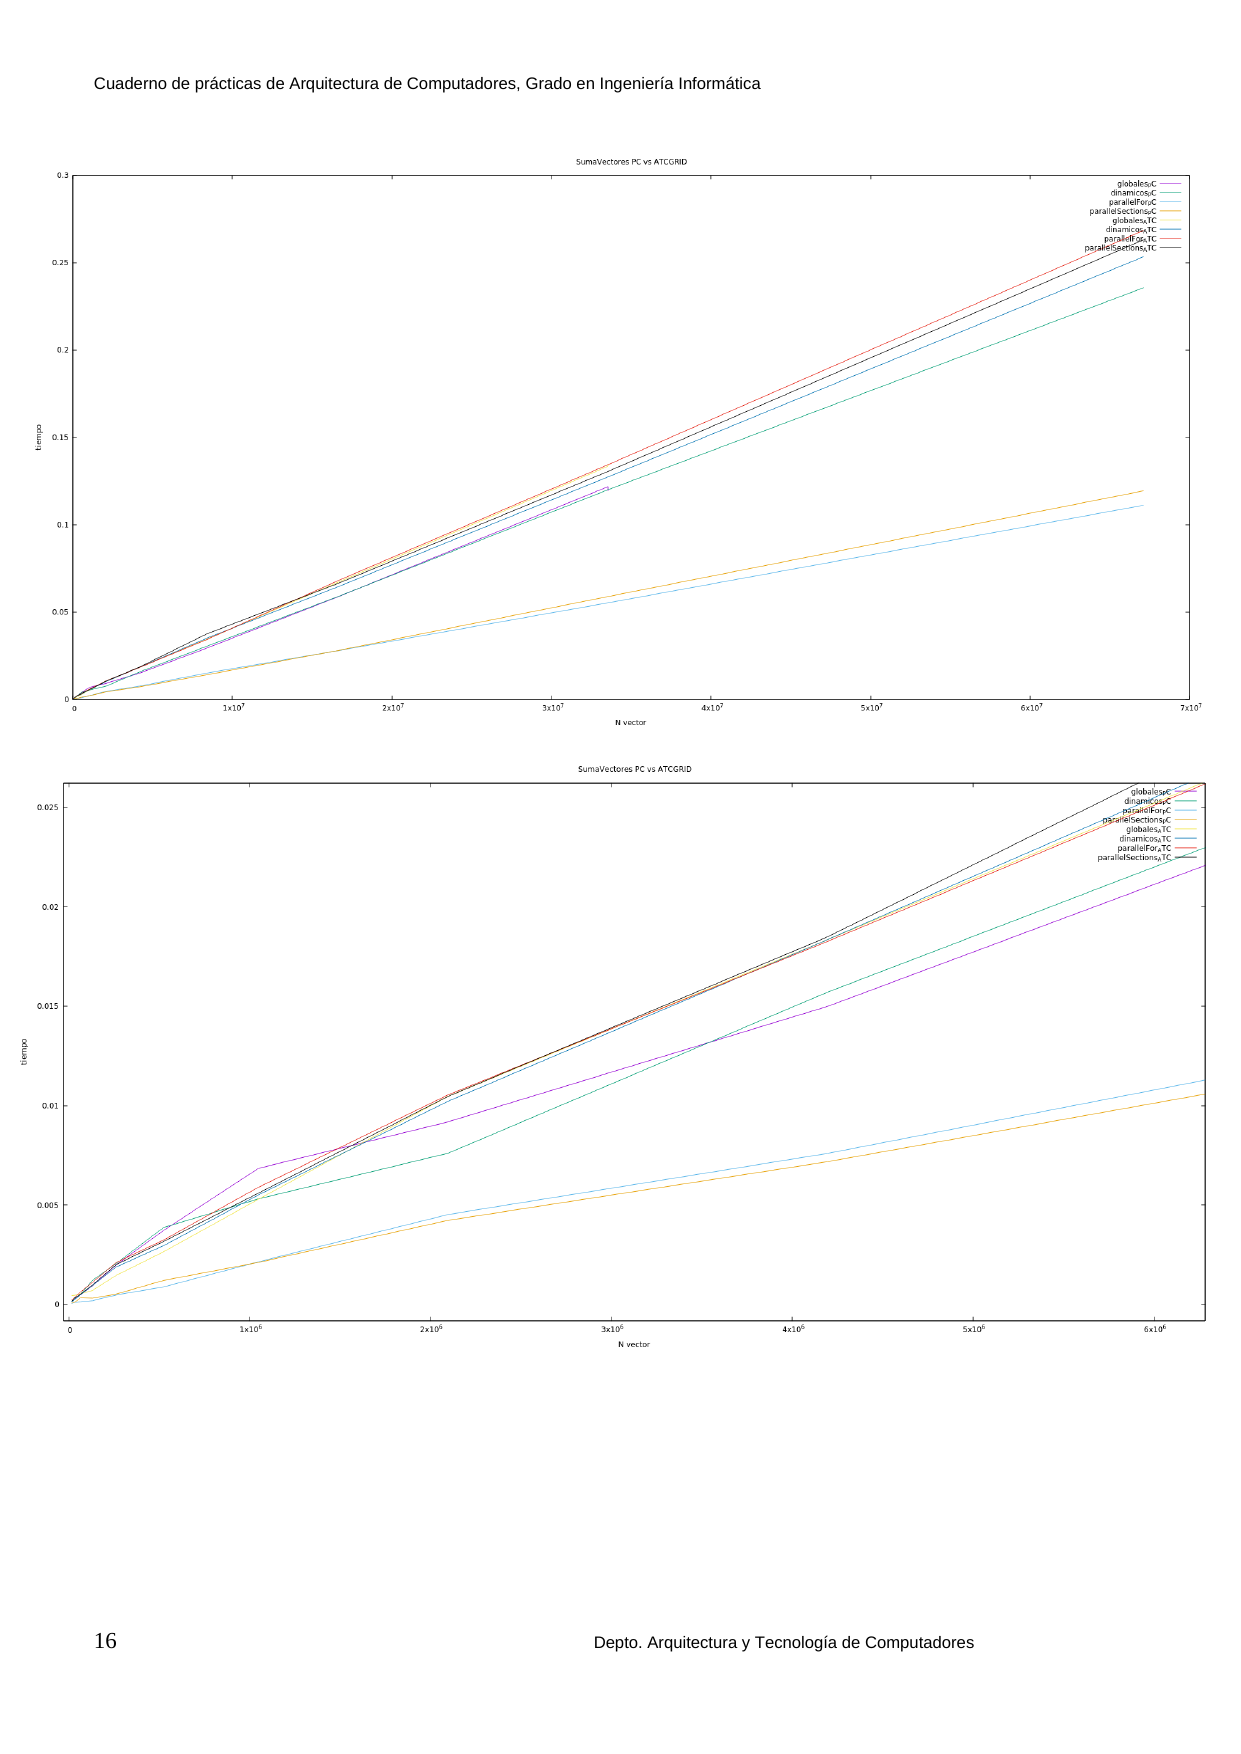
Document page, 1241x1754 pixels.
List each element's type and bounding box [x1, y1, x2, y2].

picture [16, 754, 1218, 1350]
picture [31, 147, 1202, 728]
